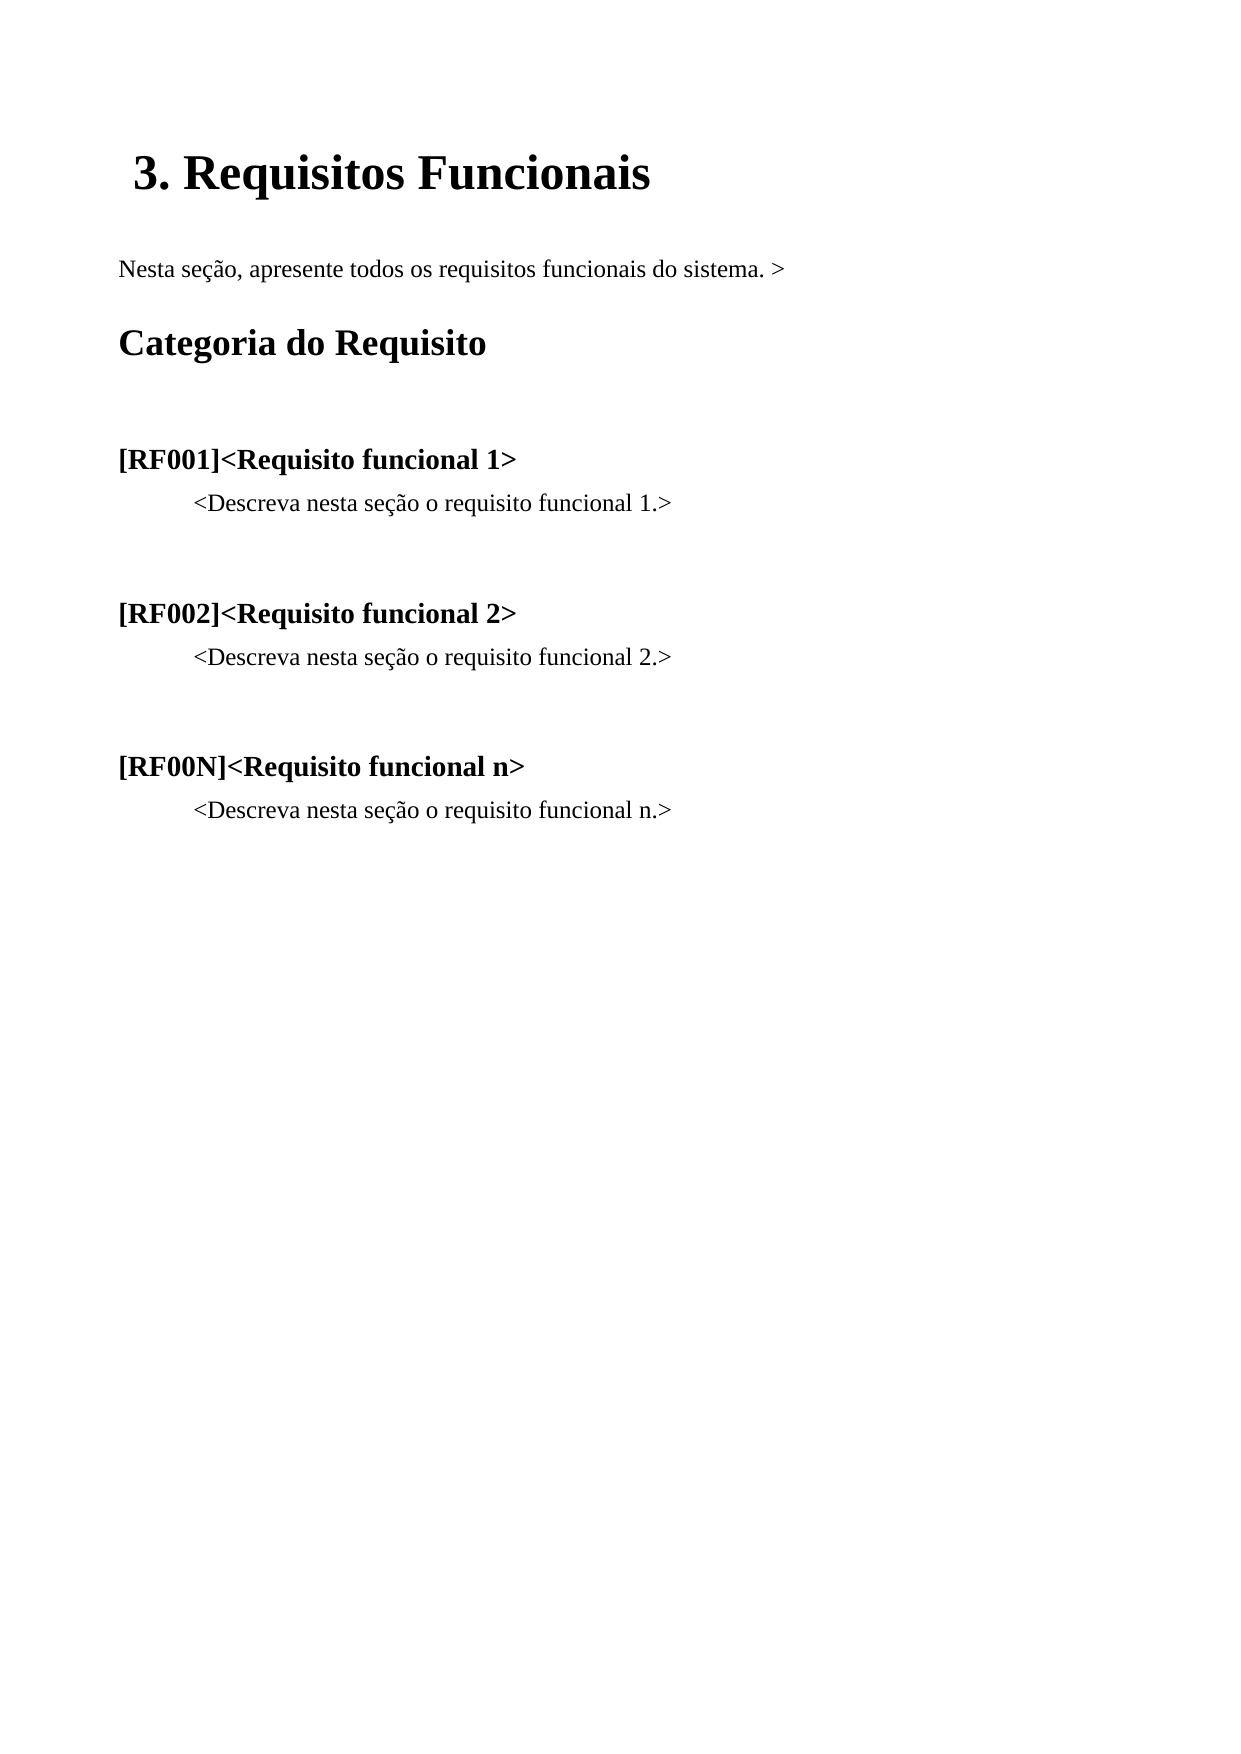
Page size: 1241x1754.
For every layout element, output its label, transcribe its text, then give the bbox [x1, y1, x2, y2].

text <Descreva nesta seção o requisito funcional 1.> [118, 488, 1122, 517]
subtitle [RF00N]<Requisito funcional n> [118, 749, 1122, 783]
subtitle [RF002]<Requisito funcional 2> [118, 596, 1122, 629]
text <Descreva nesta seção o requisito funcional 2.> [118, 642, 1122, 671]
subtitle [RF001]<Requisito funcional 1> [118, 442, 1122, 476]
text Nesta seção, apresente todos os requisitos funcionais do sistema. > [118, 254, 1122, 283]
subtitle 3. Requisitos Funcionais [133, 143, 1122, 201]
text <Descreva nesta seção o requisito funcional n.> [118, 796, 1122, 824]
subtitle Categoria do Requisito [118, 321, 1122, 364]
